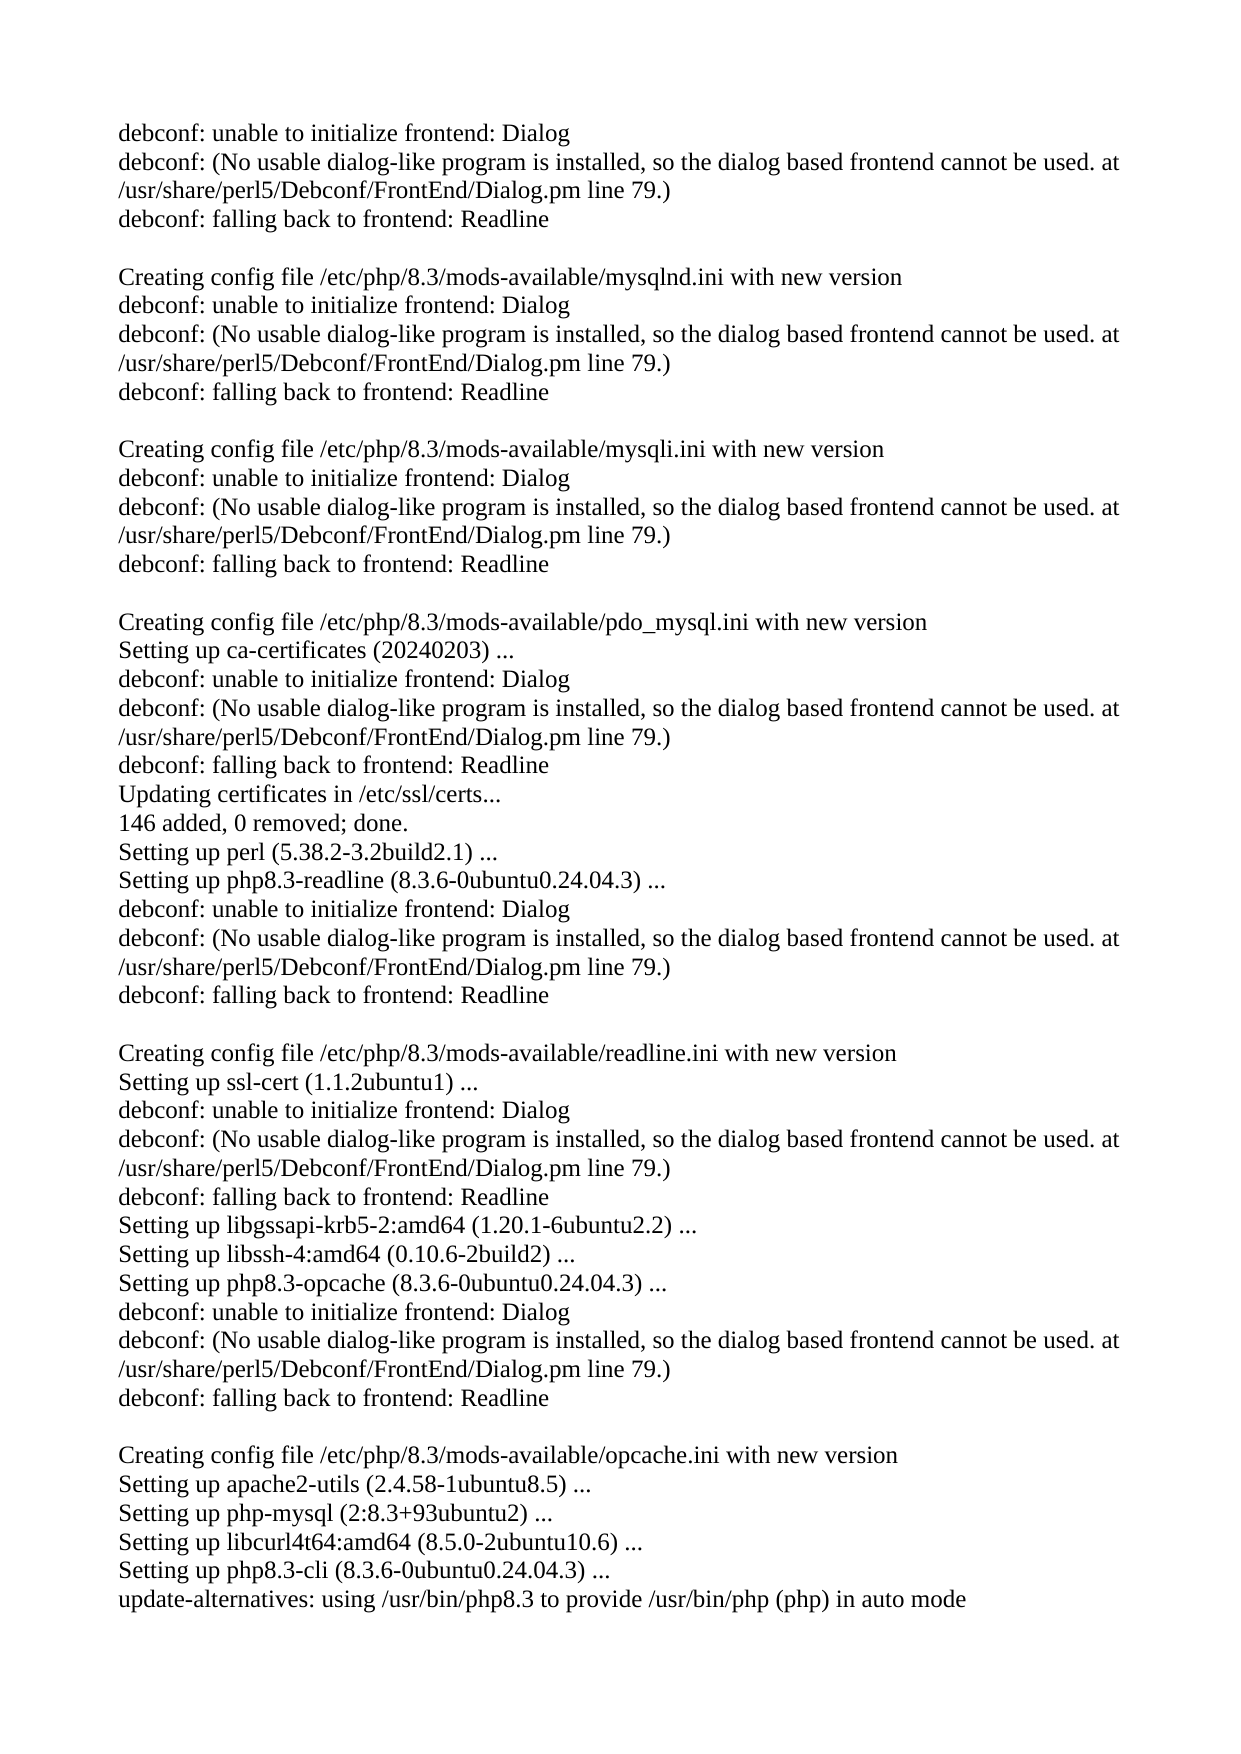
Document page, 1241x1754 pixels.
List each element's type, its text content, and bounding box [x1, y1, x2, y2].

text Setting up php8.3-cli (8.3.6-0ubuntu0.24.04.3) ... [118, 1556, 1122, 1584]
text debconf: falling back to frontend: Readline [118, 549, 1122, 578]
text 146 added, 0 removed; done. [118, 808, 1122, 837]
text debconf: (No usable dialog-like program is installed, so the dialog based frontend cannot be used. at /usr/share/perl5/Debconf/FrontEnd/Dialog.pm line 79.) [118, 693, 1122, 751]
text debconf: falling back to frontend: Readline [118, 751, 1122, 779]
text debconf: (No usable dialog-like program is installed, so the dialog based frontend cannot be used. at /usr/share/perl5/Debconf/FrontEnd/Dialog.pm line 79.) [118, 492, 1122, 549]
text Creating config file /etc/php/8.3/mods-available/pdo_mysql.ini with new version [118, 607, 1122, 636]
text debconf: falling back to frontend: Readline [118, 377, 1122, 406]
text Creating config file /etc/php/8.3/mods-available/mysqlnd.ini with new version [118, 262, 1122, 291]
text debconf: falling back to frontend: Readline [118, 981, 1122, 1009]
text debconf: unable to initialize frontend: Dialog [118, 118, 1122, 147]
text debconf: (No usable dialog-like program is installed, so the dialog based frontend cannot be used. at /usr/share/perl5/Debconf/FrontEnd/Dialog.pm line 79.) [118, 923, 1122, 981]
text debconf: falling back to frontend: Readline [118, 1383, 1122, 1412]
text debconf: falling back to frontend: Readline [118, 1182, 1122, 1211]
text debconf: falling back to frontend: Readline [118, 204, 1122, 233]
text debconf: (No usable dialog-like program is installed, so the dialog based frontend cannot be used. at /usr/share/perl5/Debconf/FrontEnd/Dialog.pm line 79.) [118, 319, 1122, 377]
text debconf: unable to initialize frontend: Dialog [118, 664, 1122, 693]
text update-alternatives: using /usr/bin/php8.3 to provide /usr/bin/php (php) in auto mode [118, 1584, 1122, 1613]
text debconf: (No usable dialog-like program is installed, so the dialog based frontend cannot be used. at /usr/share/perl5/Debconf/FrontEnd/Dialog.pm line 79.) [118, 147, 1122, 204]
text debconf: unable to initialize frontend: Dialog [118, 463, 1122, 492]
text Updating certificates in /etc/ssl/certs... [118, 779, 1122, 808]
text debconf: (No usable dialog-like program is installed, so the dialog based frontend cannot be used. at /usr/share/perl5/Debconf/FrontEnd/Dialog.pm line 79.) [118, 1326, 1122, 1383]
text debconf: unable to initialize frontend: Dialog [118, 1297, 1122, 1326]
text Setting up libcurl4t64:amd64 (8.5.0-2ubuntu10.6) ... [118, 1527, 1122, 1556]
text Creating config file /etc/php/8.3/mods-available/mysqli.ini with new version [118, 434, 1122, 463]
text debconf: (No usable dialog-like program is installed, so the dialog based frontend cannot be used. at /usr/share/perl5/Debconf/FrontEnd/Dialog.pm line 79.) [118, 1124, 1122, 1182]
text Setting up ssl-cert (1.1.2ubuntu1) ... [118, 1067, 1122, 1096]
text Setting up php8.3-opcache (8.3.6-0ubuntu0.24.04.3) ... [118, 1268, 1122, 1297]
text debconf: unable to initialize frontend: Dialog [118, 291, 1122, 319]
text Creating config file /etc/php/8.3/mods-available/readline.ini with new version [118, 1038, 1122, 1067]
text Setting up php-mysql (2:8.3+93ubuntu2) ... [118, 1498, 1122, 1527]
text Setting up libgssapi-krb5-2:amd64 (1.20.1-6ubuntu2.2) ... [118, 1211, 1122, 1239]
text Setting up perl (5.38.2-3.2build2.1) ... [118, 837, 1122, 866]
text Setting up apache2-utils (2.4.58-1ubuntu8.5) ... [118, 1469, 1122, 1498]
text Setting up libssh-4:amd64 (0.10.6-2build2) ... [118, 1239, 1122, 1268]
text Creating config file /etc/php/8.3/mods-available/opcache.ini with new version [118, 1441, 1122, 1469]
text Setting up php8.3-readline (8.3.6-0ubuntu0.24.04.3) ... [118, 866, 1122, 894]
text debconf: unable to initialize frontend: Dialog [118, 1096, 1122, 1124]
text debconf: unable to initialize frontend: Dialog [118, 894, 1122, 923]
text Setting up ca-certificates (20240203) ... [118, 636, 1122, 664]
